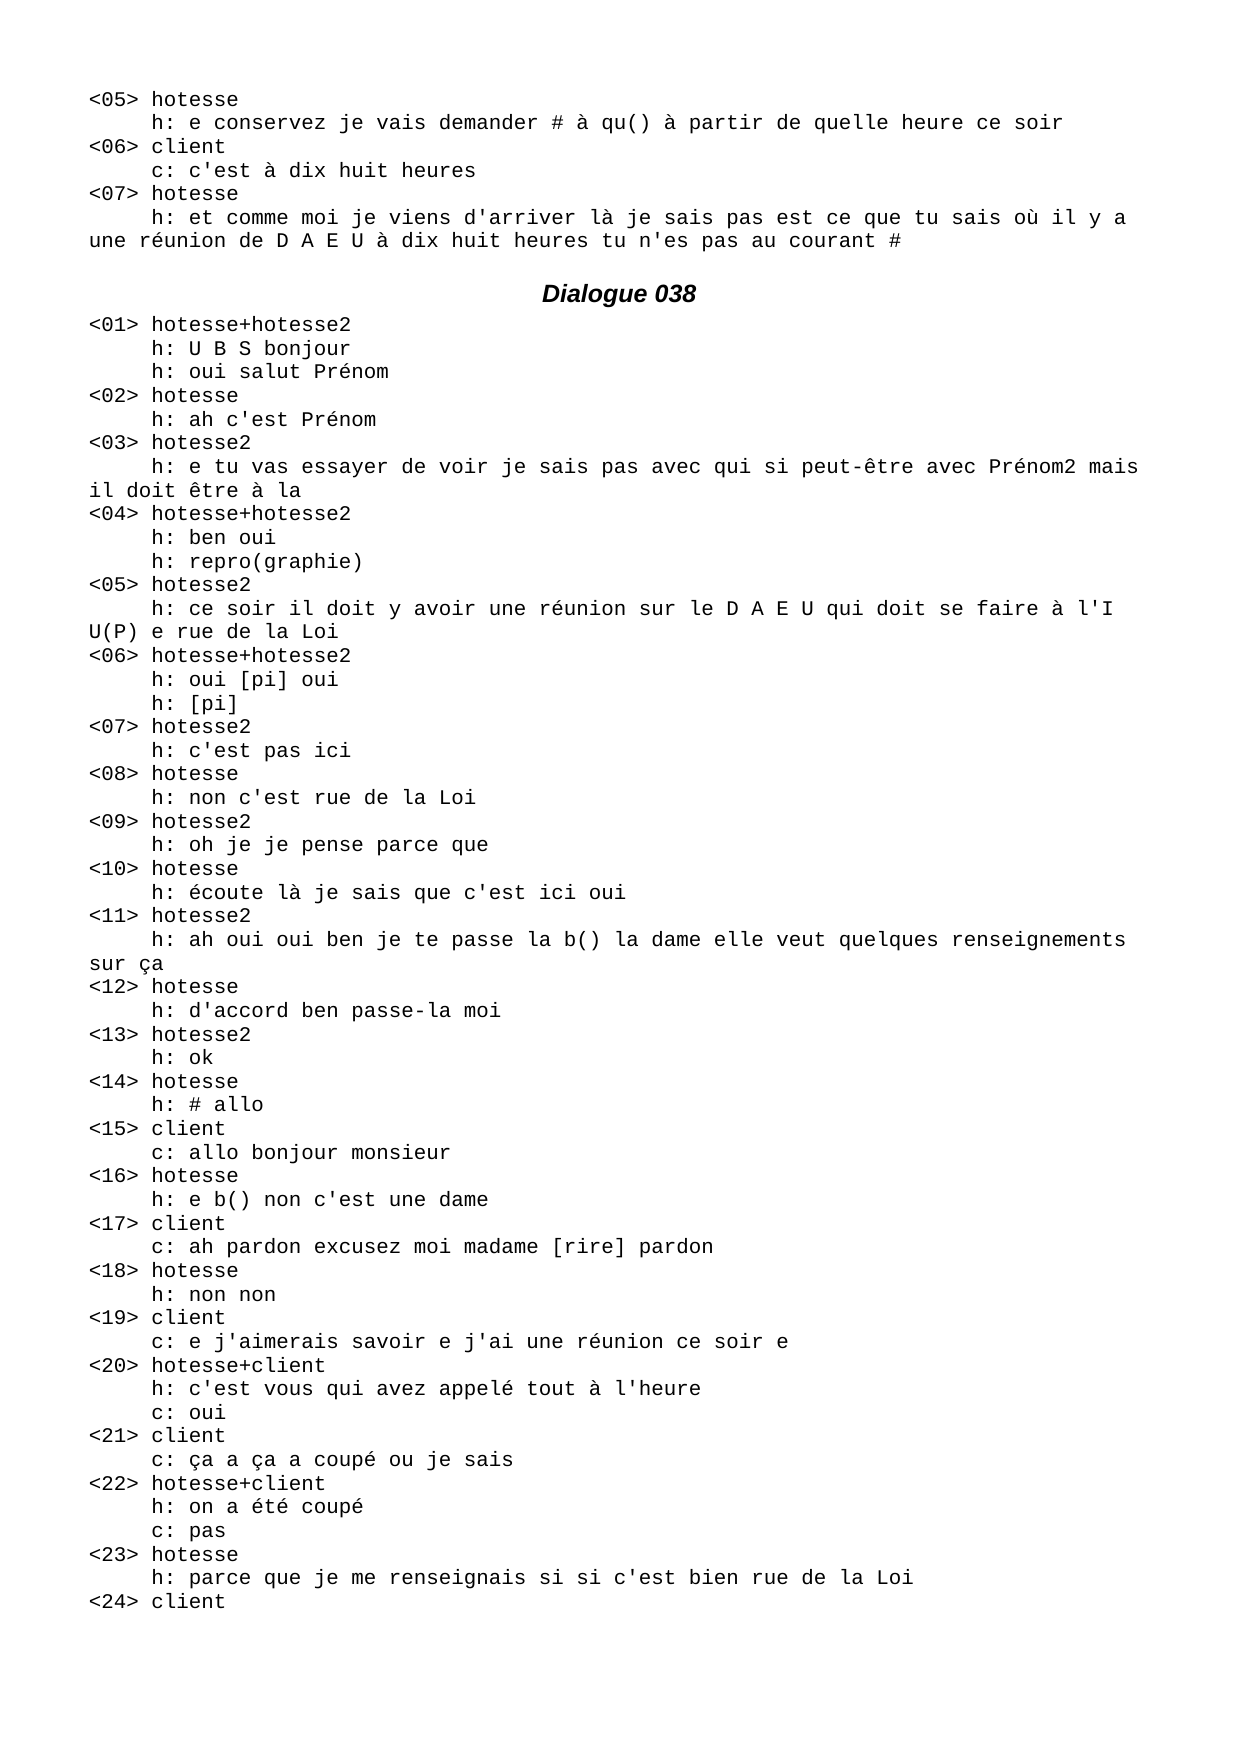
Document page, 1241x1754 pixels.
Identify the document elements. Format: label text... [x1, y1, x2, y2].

text h: oui salut Prénom [89, 361, 1152, 385]
text c: allo bonjour monsieur [89, 1142, 1152, 1165]
text <05> hotesse [89, 89, 1152, 112]
text <10> hotesse [89, 858, 1152, 882]
text c: pas [89, 1520, 1152, 1544]
text <23> hotesse [89, 1544, 1152, 1567]
text h: ah oui oui ben je te passe la b() la dame elle veut quelques renseignements sur ça [89, 929, 1152, 976]
text h: ce soir il doit y avoir une réunion sur le D A E U qui doit se faire à l'I U(P) e rue de la Loi [89, 598, 1152, 645]
text <12> hotesse [89, 976, 1152, 1000]
text <11> hotesse2 [89, 905, 1152, 929]
text <06> hotesse+hotesse2 [89, 645, 1152, 669]
text h: ah c'est Prénom [89, 409, 1152, 432]
text <06> client [89, 136, 1152, 159]
text c: ça a ça a coupé ou je sais [89, 1449, 1152, 1473]
text <01> hotesse+hotesse2 [89, 314, 1152, 338]
text <07> hotesse2 [89, 716, 1152, 740]
text h: non c'est rue de la Loi [89, 787, 1152, 811]
text h: oh je je pense parce que [89, 834, 1152, 858]
text <16> hotesse [89, 1165, 1152, 1189]
text h: oui [pi] oui [89, 669, 1152, 692]
text h: d'accord ben passe-la moi [89, 1000, 1152, 1023]
text h: U B S bonjour [89, 338, 1152, 361]
text h: et comme moi je viens d'arriver là je sais pas est ce que tu sais où il y a une réunion de D A E U à dix huit heures tu n'es pas au courant # [89, 207, 1152, 254]
text <20> hotesse+client [89, 1354, 1152, 1378]
text <22> hotesse+client [89, 1473, 1152, 1496]
text h: c'est vous qui avez appelé tout à l'heure [89, 1378, 1152, 1402]
text <13> hotesse2 [89, 1023, 1152, 1047]
text <03> hotesse2 [89, 432, 1152, 456]
text <07> hotesse [89, 183, 1152, 207]
text h: e conservez je vais demander # à qu() à partir de quelle heure ce soir [89, 112, 1152, 136]
text h: ben oui [89, 527, 1152, 551]
text <08> hotesse [89, 763, 1152, 787]
text h: on a été coupé [89, 1496, 1152, 1520]
text <02> hotesse [89, 385, 1152, 409]
text <17> client [89, 1213, 1152, 1236]
text h: c'est pas ici [89, 740, 1152, 763]
text c: c'est à dix huit heures [89, 159, 1152, 183]
text h: repro(graphie) [89, 551, 1152, 574]
text <19> client [89, 1307, 1152, 1331]
text h: [pi] [89, 692, 1152, 716]
text h: e tu vas essayer de voir je sais pas avec qui si peut-être avec Prénom2 mais il doit être à la [89, 456, 1152, 503]
subtitle Dialogue 038 [89, 279, 1152, 308]
text <18> hotesse [89, 1260, 1152, 1284]
text c: ah pardon excusez moi madame [rire] pardon [89, 1236, 1152, 1260]
text <04> hotesse+hotesse2 [89, 503, 1152, 527]
text h: e b() non c'est une dame [89, 1189, 1152, 1213]
text <09> hotesse2 [89, 811, 1152, 834]
text c: oui [89, 1402, 1152, 1426]
text h: parce que je me renseignais si si c'est bien rue de la Loi [89, 1567, 1152, 1591]
text <21> client [89, 1426, 1152, 1449]
text h: écoute là je sais que c'est ici oui [89, 882, 1152, 905]
text <14> hotesse [89, 1071, 1152, 1094]
text <15> client [89, 1118, 1152, 1142]
text h: # allo [89, 1094, 1152, 1118]
text h: non non [89, 1284, 1152, 1307]
text h: ok [89, 1047, 1152, 1071]
text <05> hotesse2 [89, 574, 1152, 598]
text <24> client [89, 1591, 1152, 1615]
text c: e j'aimerais savoir e j'ai une réunion ce soir e [89, 1331, 1152, 1354]
